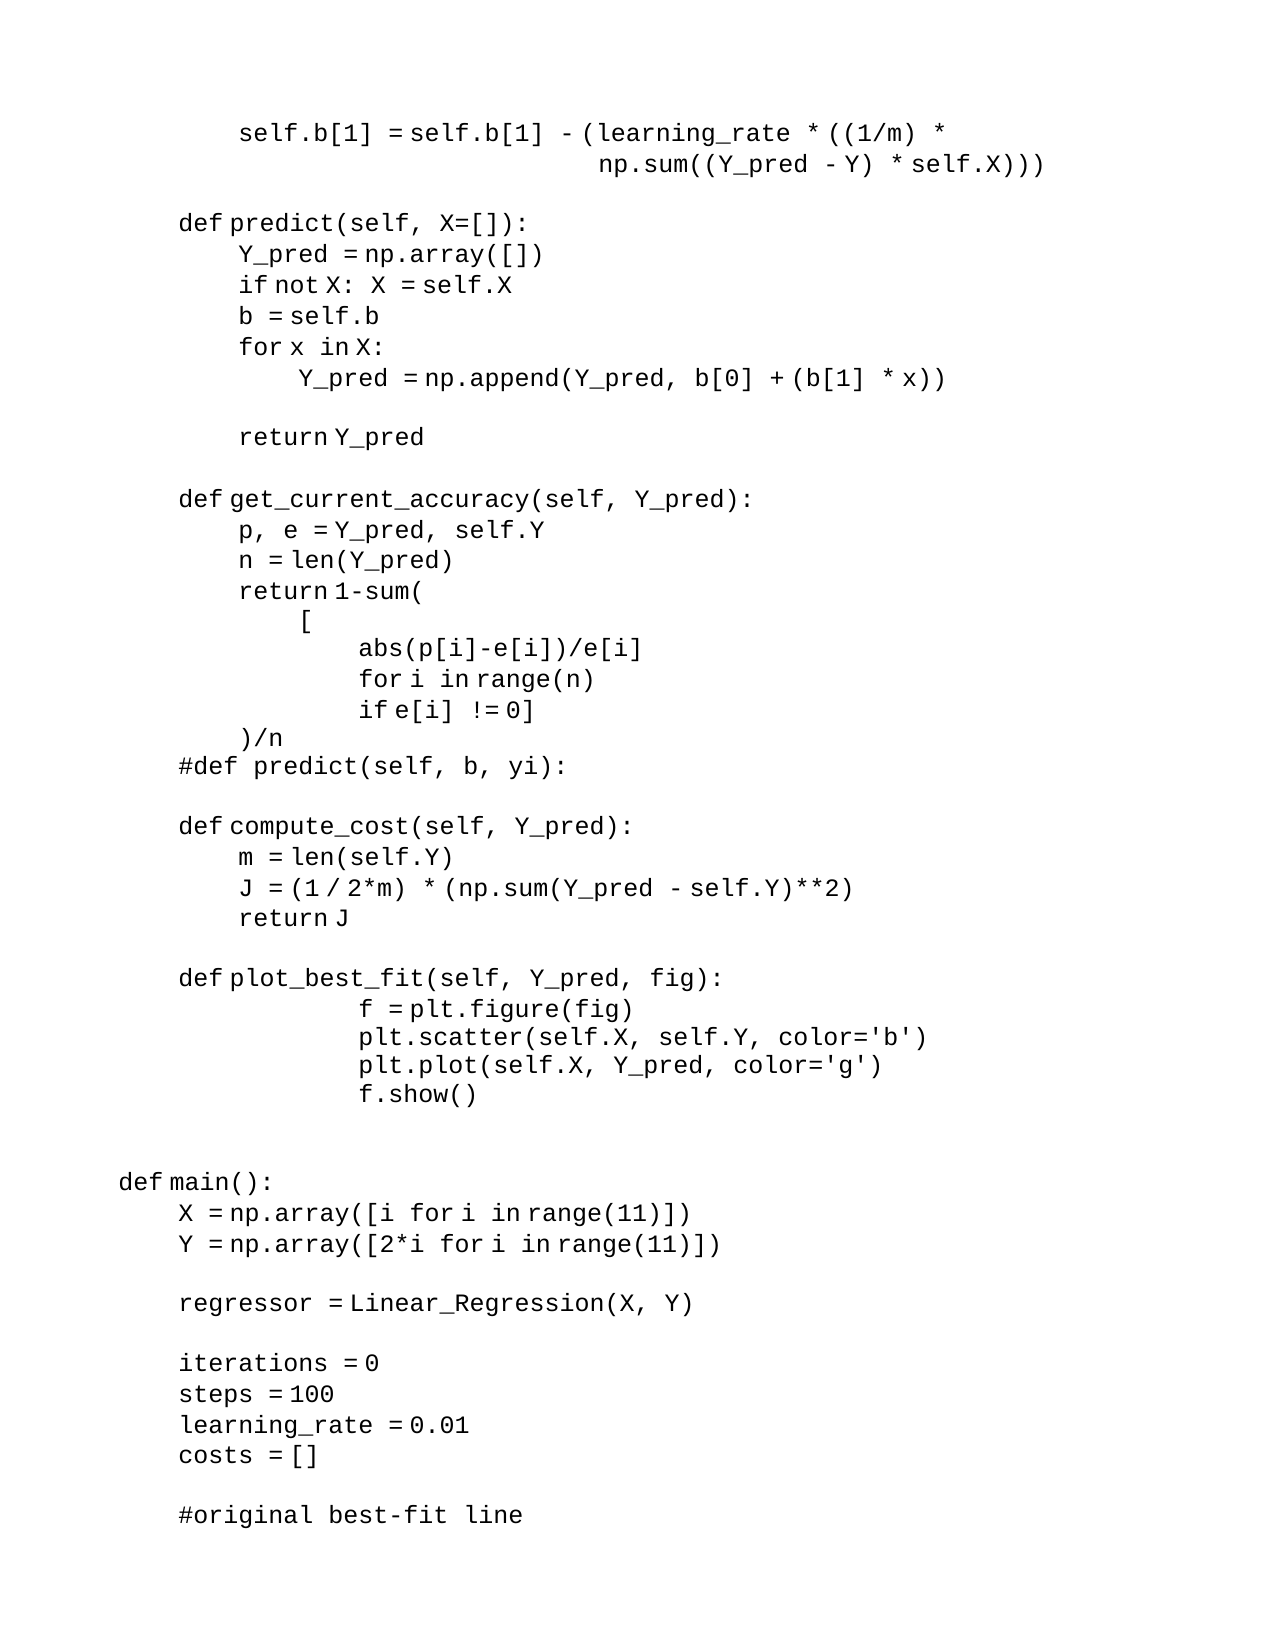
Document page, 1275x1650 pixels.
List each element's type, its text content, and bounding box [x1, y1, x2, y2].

table_header self.b[1] = self.b[1] - (learning_rate * ((1/m) * np.sum((Y_pred - Y) * self.X))) def predict(self, X=[]): Y_pred = np.array([]) if not X: X = self.X b = self.b for x in X: Y_pred = np.append(Y_pred, b[0] + (b[1] * x)) return Y_pred def get_current_accuracy(self, Y_pred): p, e = Y_pred, self.Y n = len(Y_pred) return 1-sum( [ abs(p[i]-e[i])/e[i] for i in range(n) if e[i] != 0] )/n #def predict(self, b, yi): def compute_cost(self, Y_pred): m = len(self.Y) J = (1 / 2*m) * (np.sum(Y_pred - self.Y)**2) return J def plot_best_fit(self, Y_pred, fig): f = plt.figure(fig) plt.scatter(self.X, self.Y, color='b') plt.plot(self.X, Y_pred, color='g') f.show() def main(): X = np.array([i for i in range(11)]) Y = np.array([2*i for i in range(11)]) regressor = Linear_Regression(X, Y) iterations = 0 steps = 100 learning_rate = 0.01 costs = [] #original best-fit line [118, 118, 1078, 1531]
